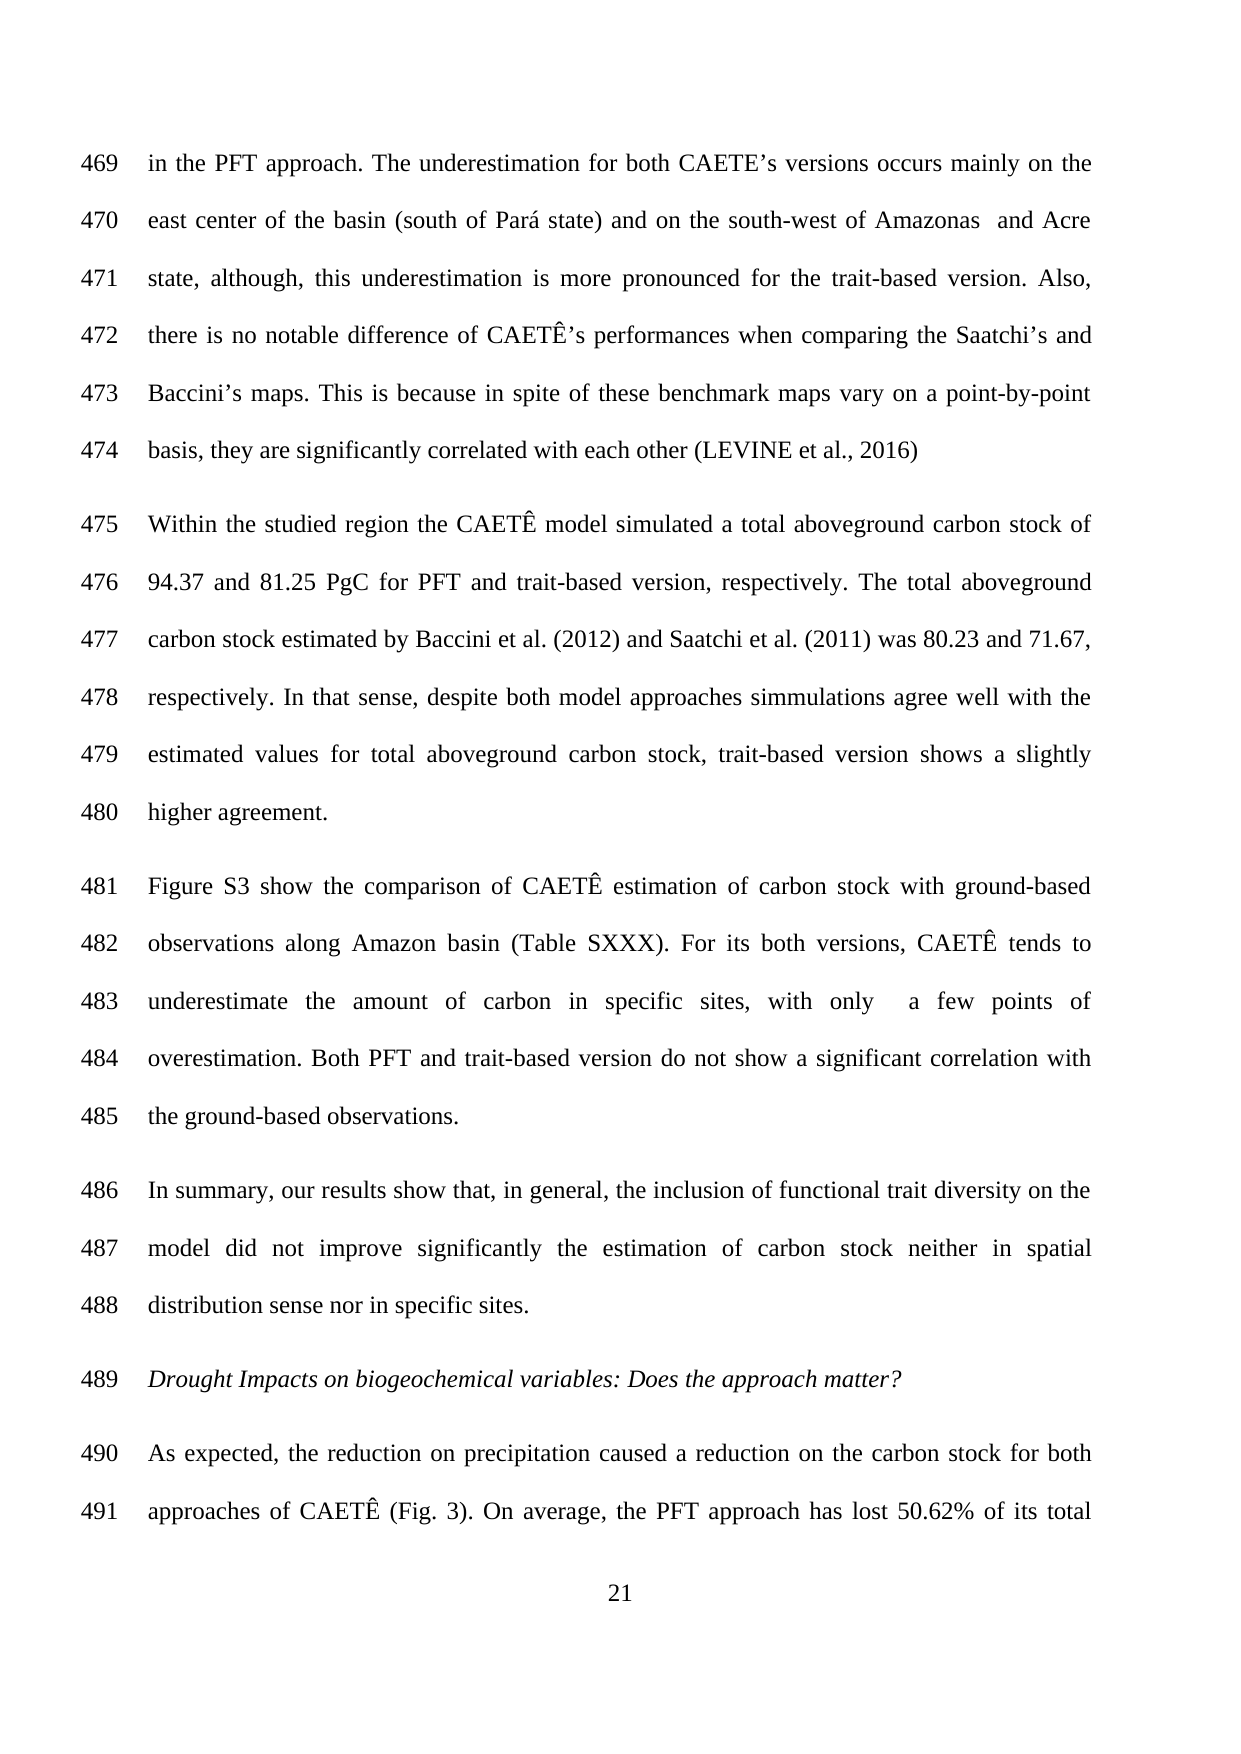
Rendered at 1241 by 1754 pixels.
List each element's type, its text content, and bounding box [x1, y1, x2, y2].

text In summary, our results show that, in general, the inclusion of functional trait diversity on the model did not improve significantly the estimation of carbon stock neither in spatial distribution sense nor in specific sites. [148, 1175, 1093, 1319]
text Within the studied region the CAETÊ model simulated a total aboveground carbon stock of 94.37 and 81.25 PgC for PFT and trait-based version, respectively. The total aboveground carbon stock estimated by Baccini et al. (2012) and Saatchi et al. (2011) was 80.23 and 71.67, respectively. In that sense, despite both model approaches simmulations agree well with the estimated values for total aboveground carbon stock, trait-based version shows a slightly higher agreement. [148, 509, 1093, 826]
text Drought Impacts on biogeochemical variables: Does the approach matter? [148, 1364, 1093, 1393]
text As expected, the reduction on precipitation caused a reduction on the carbon stock for both approaches of CAETÊ (Fig. 3). On average, the PFT approach has lost 50.62% of its total [148, 1438, 1093, 1525]
text Figure S3 show the comparison of CAETÊ estimation of carbon stock with ground-based observations along Amazon basin (Table SXXX). For its both versions, CAETÊ tends to underestimate the amount of carbon in specific sites, with only a few points of overestimation. Both PFT and trait-based version do not show a significant correlation with the ground-based observations. [148, 871, 1093, 1130]
text in the PFT approach. The underestimation for both CAETE’s versions occurs mainly on the east center of the basin (south of Pará state) and on the south-west of Amazonas and Acre state, although, this underestimation is more pronounced for the trait-based version. Also, there is no notable difference of CAETÊ’s performances when comparing the Saatchi’s and Baccini’s maps. This is because in spite of these benchmark maps vary on a point-by-point basis, they are significantly correlated with each other (LEVINE et al., 2016)⁠⁠ [148, 148, 1093, 464]
